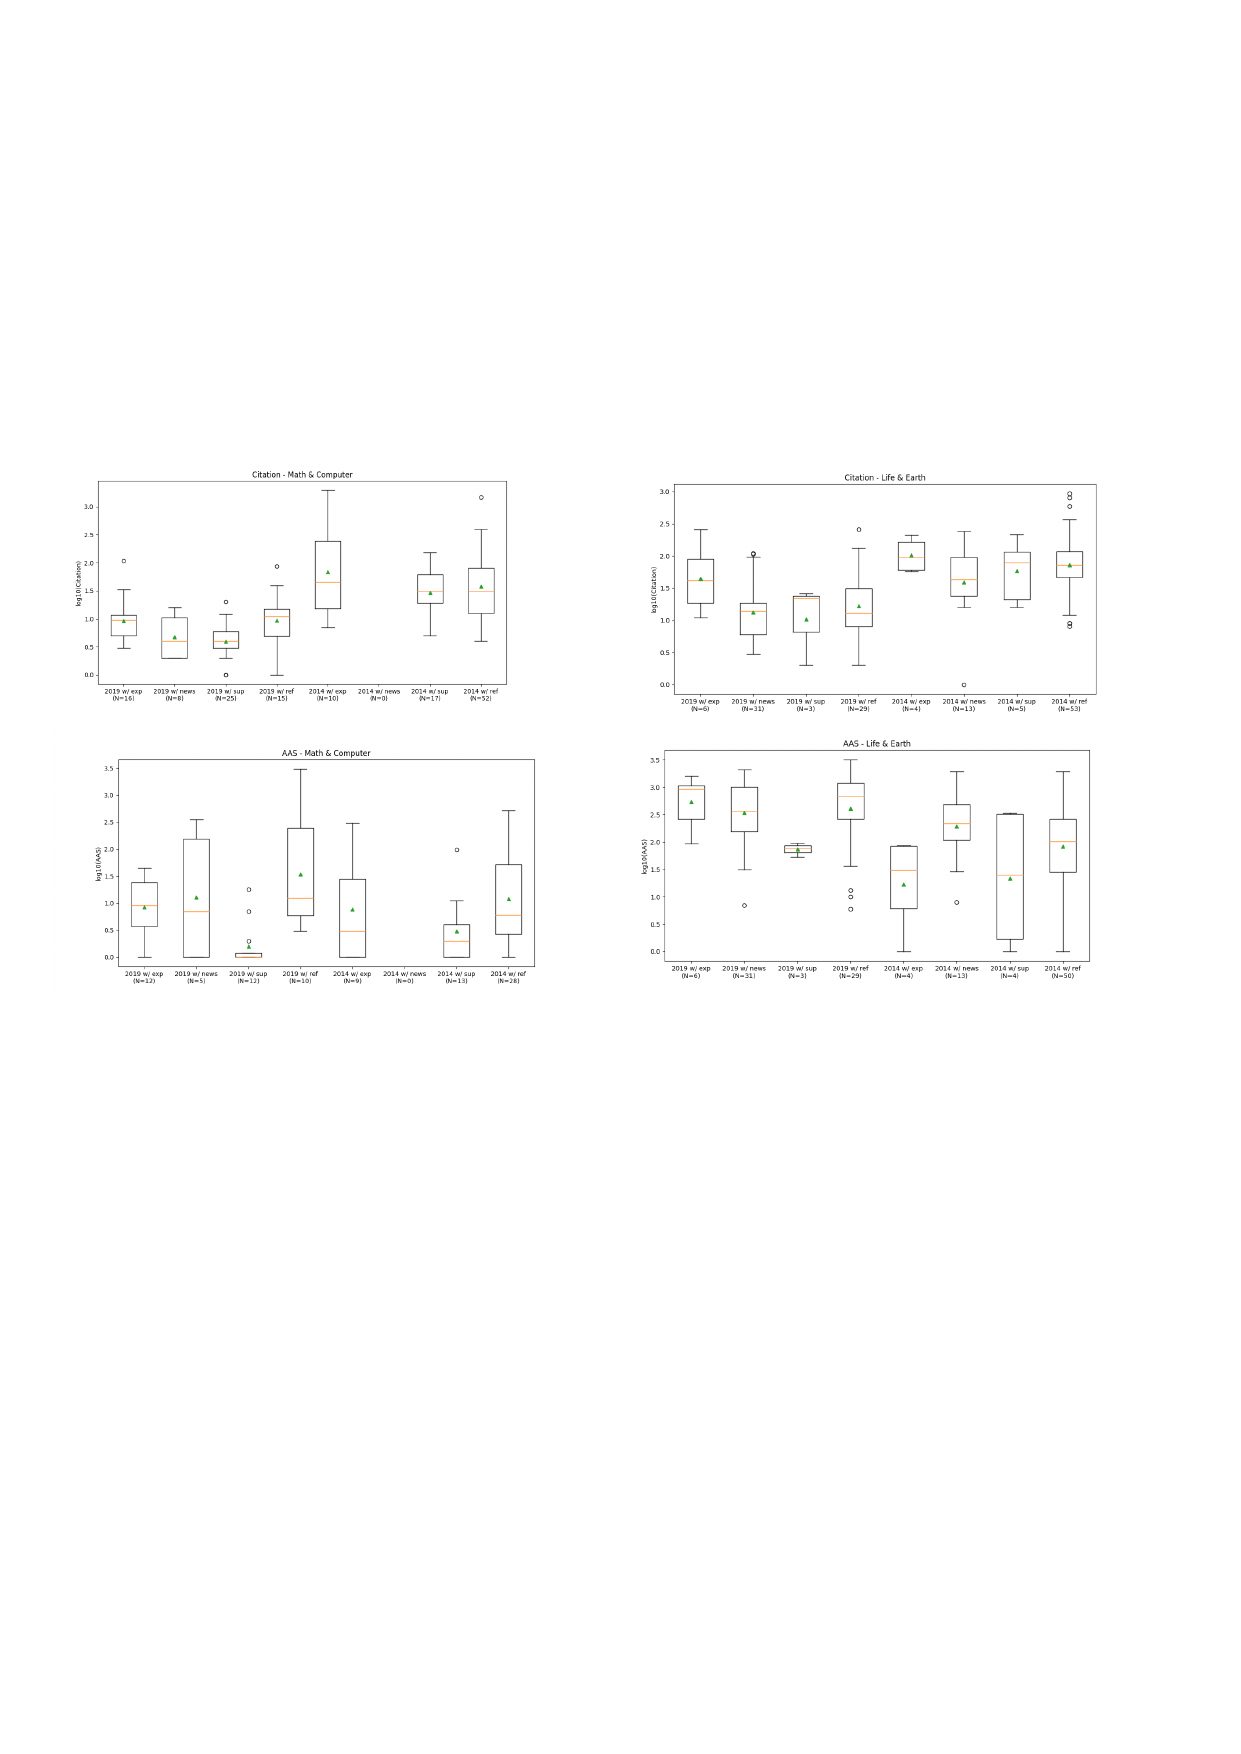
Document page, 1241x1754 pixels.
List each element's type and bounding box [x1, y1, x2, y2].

picture [597, 451, 1150, 991]
picture [51, 727, 588, 996]
picture [32, 449, 559, 713]
